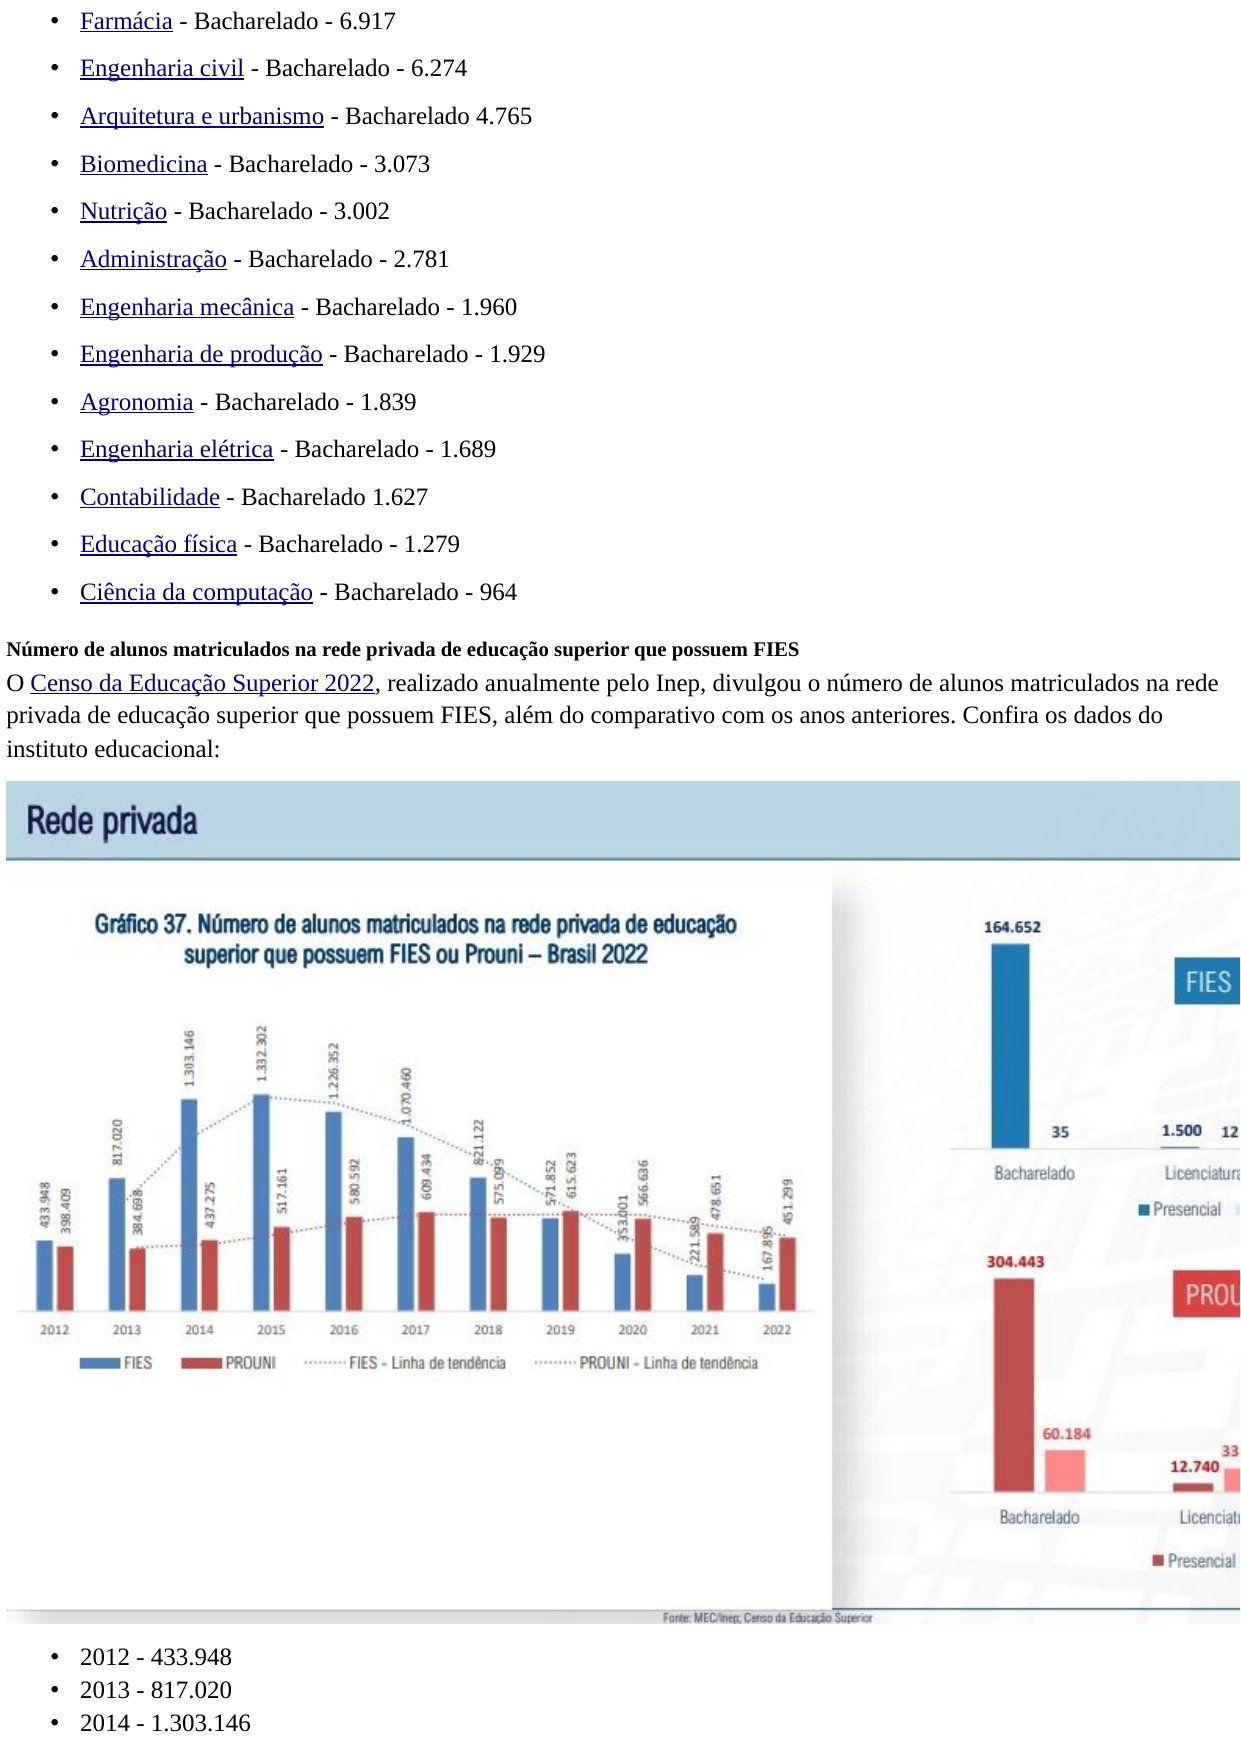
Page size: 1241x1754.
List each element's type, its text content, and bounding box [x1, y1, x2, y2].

list Engenharia de produção - Bacharelado - 1.929 [50, 339, 1234, 368]
list Agronomia - Bacharelado - 1.839 [50, 387, 1234, 416]
list Nutrição - Bacharelado - 3.002 [50, 196, 1234, 225]
text O Censo da Educação Superior 2022, realizado anualmente pelo Inep, divulgou o número de alunos matriculados na rede privada de educação superior que possuem FIES, além do comparativo com os anos anteriores. Confira os dados do instituto educacional: [6, 668, 1234, 762]
list 2014 - 1.303.146 [50, 1708, 1234, 1737]
list Arquitetura e urbanismo - Bacharelado 4.765 [50, 101, 1234, 130]
list Biomedicina - Bacharelado - 3.073 [50, 149, 1234, 177]
list Contabilidade - Bacharelado 1.627 [50, 482, 1234, 511]
list Administração - Bacharelado - 2.781 [50, 244, 1234, 273]
list Farmácia - Bacharelado - 6.917 [50, 6, 1234, 35]
list 2012 - 433.948 [50, 1642, 1234, 1671]
list Engenharia civil - Bacharelado - 6.274 [50, 53, 1234, 82]
picture [6, 781, 1241, 1624]
list 2013 - 817.020 [50, 1675, 1234, 1704]
list Engenharia elétrica - Bacharelado - 1.689 [50, 434, 1234, 463]
list Engenharia mecânica - Bacharelado - 1.960 [50, 292, 1234, 320]
subtitle Número de alunos matriculados na rede privada de educação superior que possuem FIES [6, 637, 1234, 661]
list Educação física - Bacharelado - 1.279 [50, 529, 1234, 558]
list Ciência da computação - Bacharelado - 964 [50, 577, 1234, 606]
